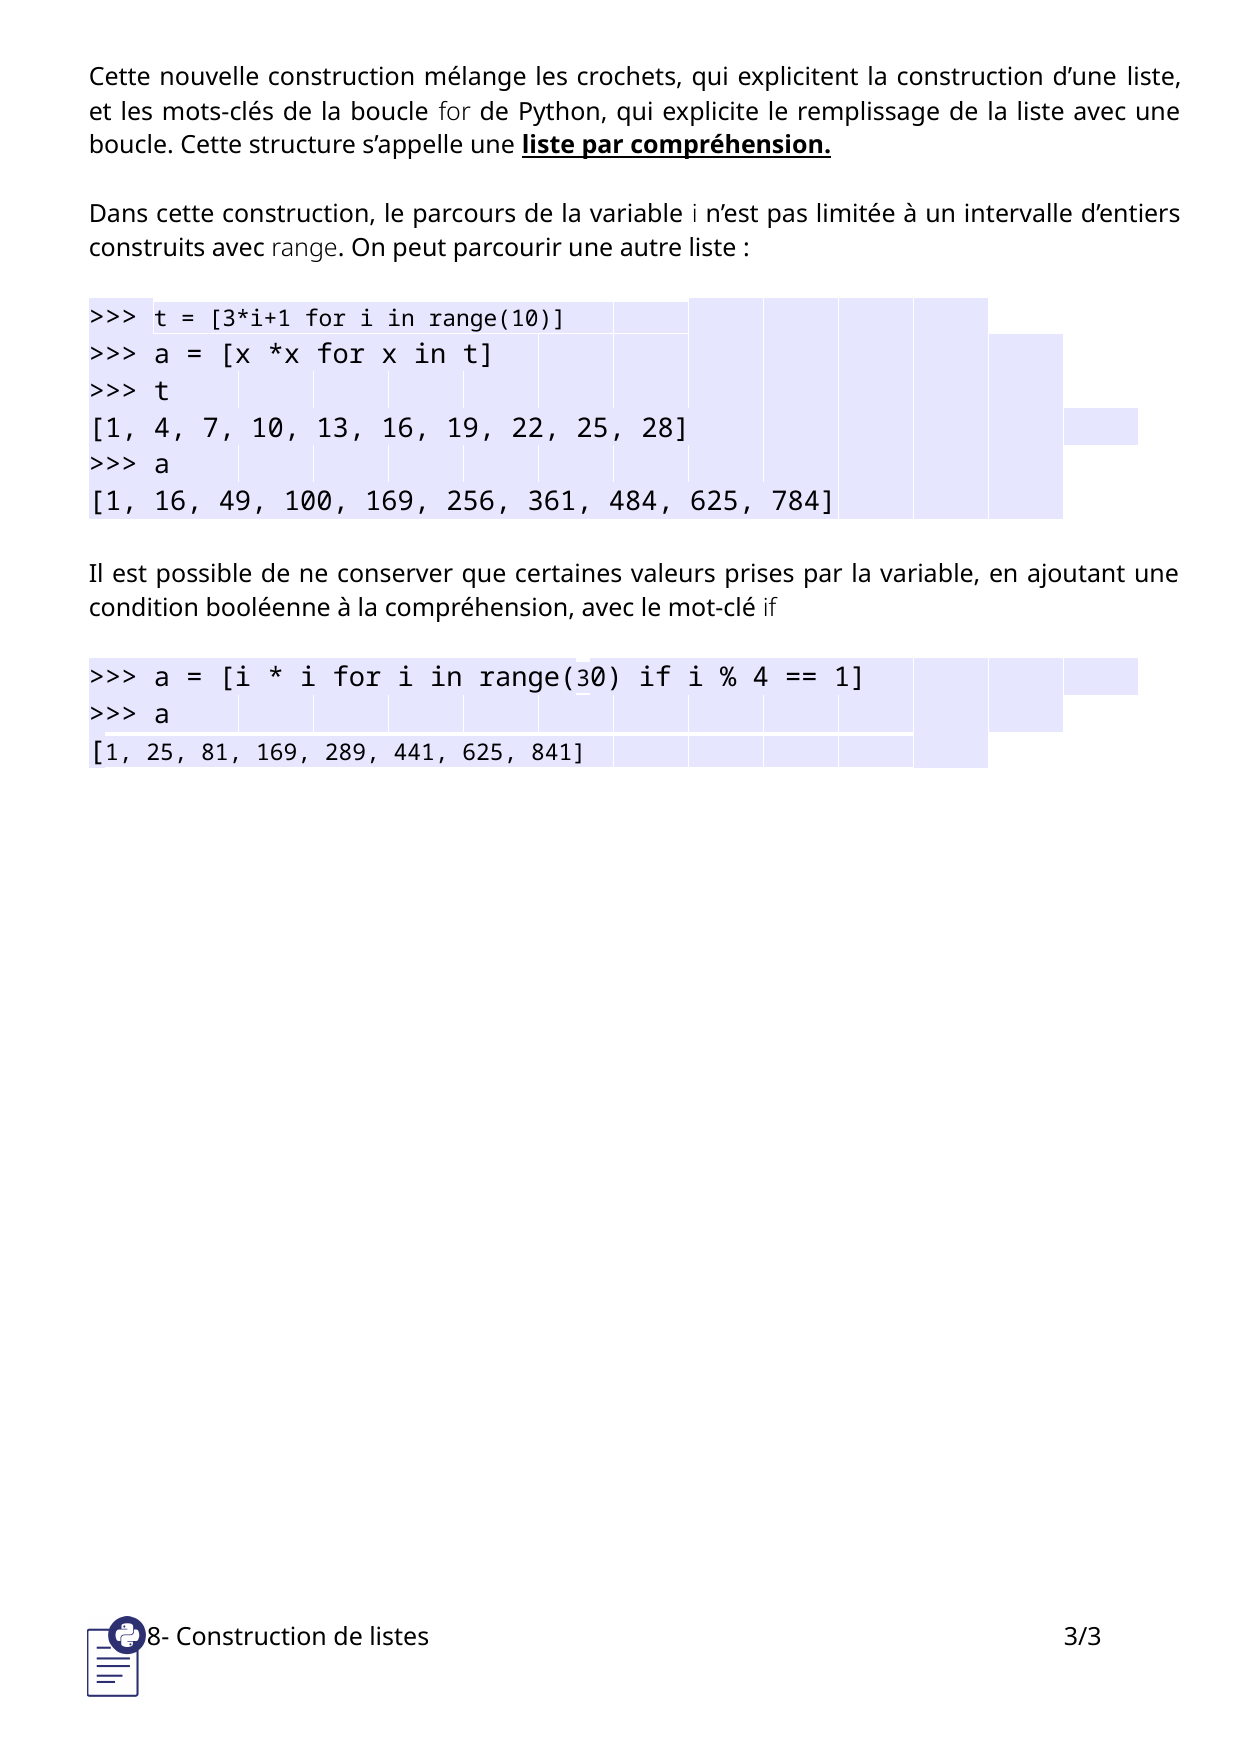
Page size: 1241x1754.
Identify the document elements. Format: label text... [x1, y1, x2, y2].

text >>> t [1063, 371, 1181, 408]
picture [87, 1616, 146, 1697]
text >>> t = [3*i+1 for i in range(10)] [88, 297, 1181, 334]
text [1, 4, 7, 10, 13, 16, 19, 22, 25, 28] [1138, 408, 1181, 445]
text Cette nouvelle construction mélange les crochets, qui explicitent la construction d’une liste, et les mots-clés de la boucle for de Python, qui explicite le remplissage de la liste avec une boucle. Cette structure s’appelle une liste par compréhension. [88, 59, 1181, 161]
text Dans cette construction, le parcours de la variable i n’est pas limitée à un intervalle d’entiers construits avec range. On peut parcourir une autre liste : [88, 195, 1181, 263]
text Il est possible de ne conserver que certaines valeurs prises par la variable, en ajoutant une condition booléenne à la compréhension, avec le mot-clé if [88, 556, 1181, 624]
text >>> a [1063, 445, 1181, 482]
text [1, 25, 81, 169, 289, 441, 625, 841] [105, 732, 914, 768]
text [1, 16, 49, 100, 169, 256, 361, 484, 625, 784] [1063, 482, 1181, 519]
text >>> a = [x *x for x in t] [1063, 334, 1181, 371]
text >>> a [1063, 695, 1181, 732]
text [1, 25, 81, 169, 289, 441, 625, 841] [988, 732, 1181, 768]
text >>> a = [i * i for i in range(30) if i % 4 == 1] [1138, 658, 1181, 695]
